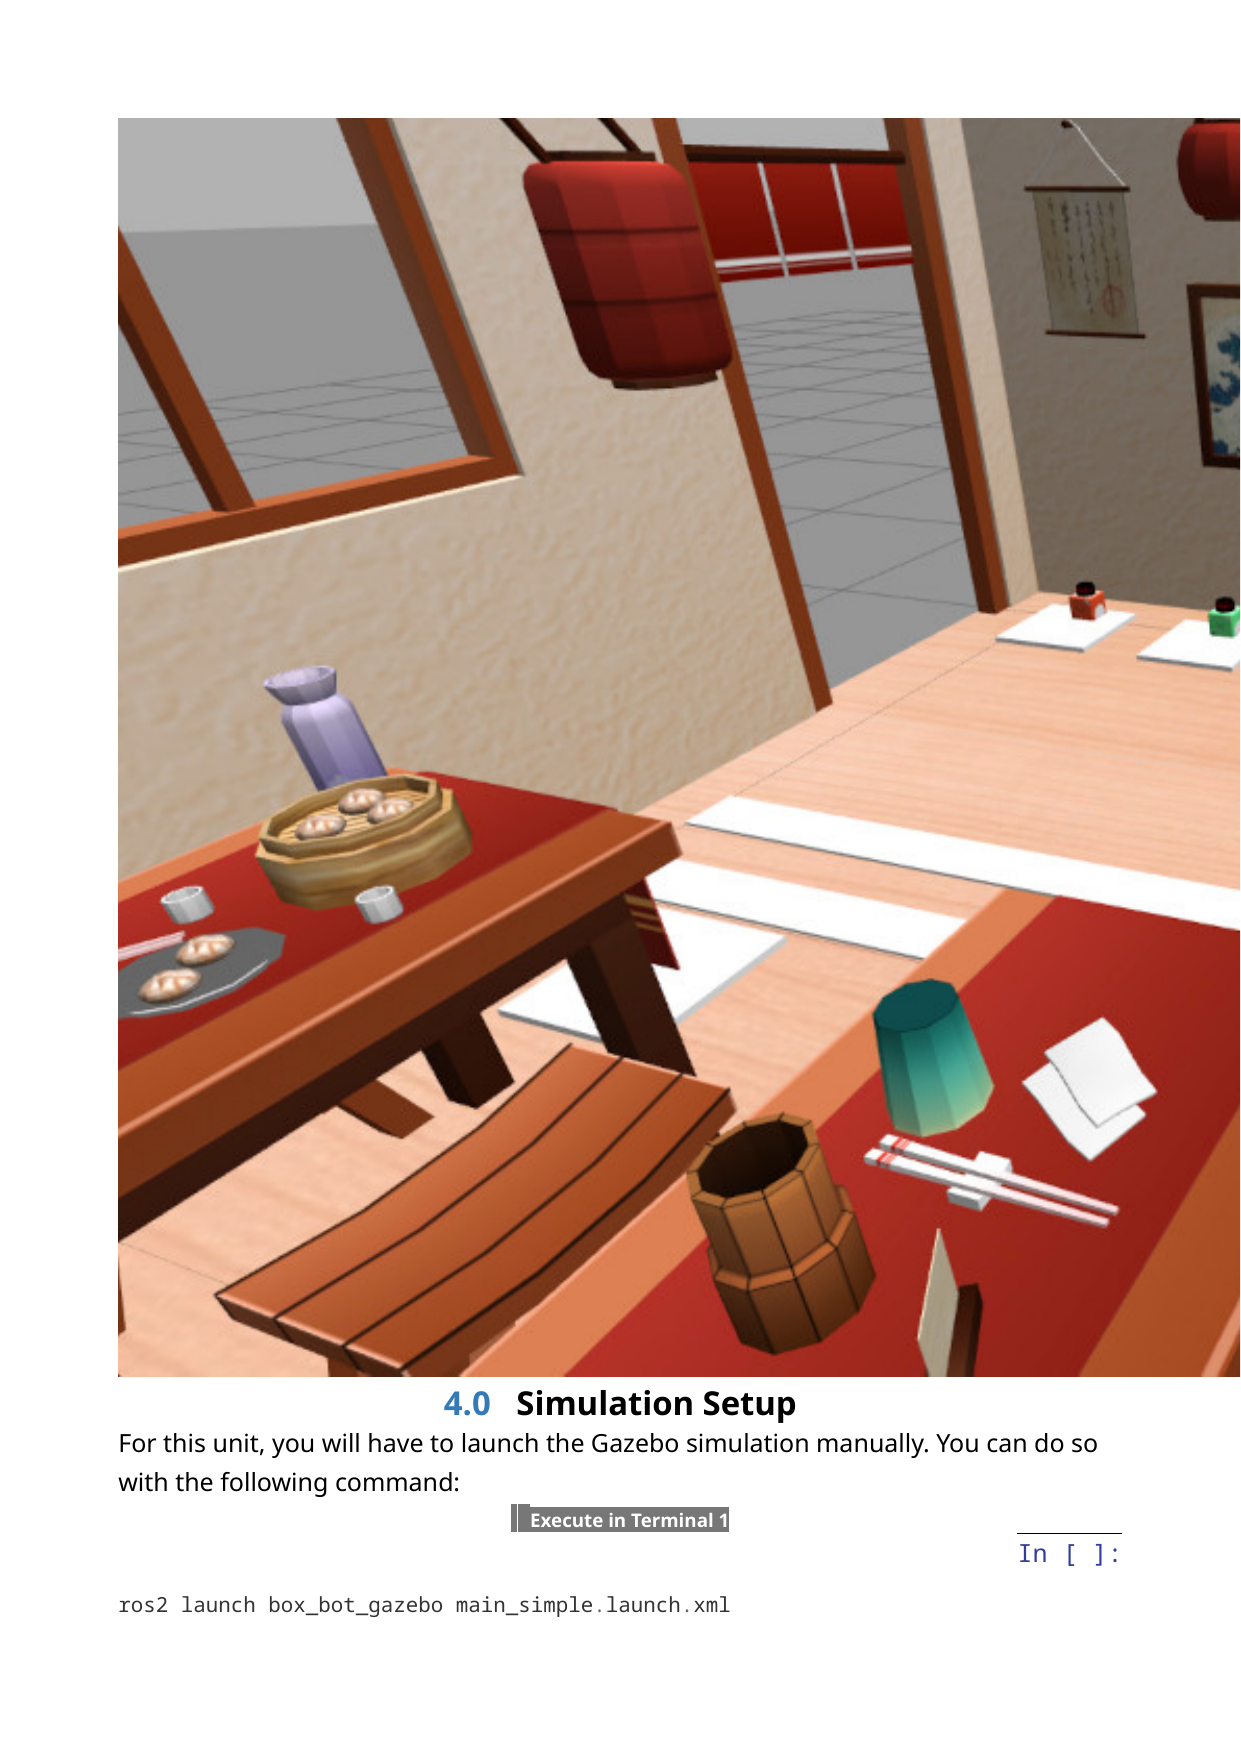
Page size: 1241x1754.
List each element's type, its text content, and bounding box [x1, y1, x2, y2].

text ros2 launch box_bot_gazebo main_simple.launch.xml [118, 1590, 1122, 1618]
text Execute in Terminal 1 [118, 1504, 1122, 1532]
text In [ ]: [118, 1532, 1122, 1569]
text For this unit, you will have to launch the Gazebo simulation manually. You can do so with the following command: [118, 1425, 1122, 1499]
picture [118, 118, 1241, 1377]
subtitle 4.0 Simulation Setup [118, 1381, 1122, 1425]
